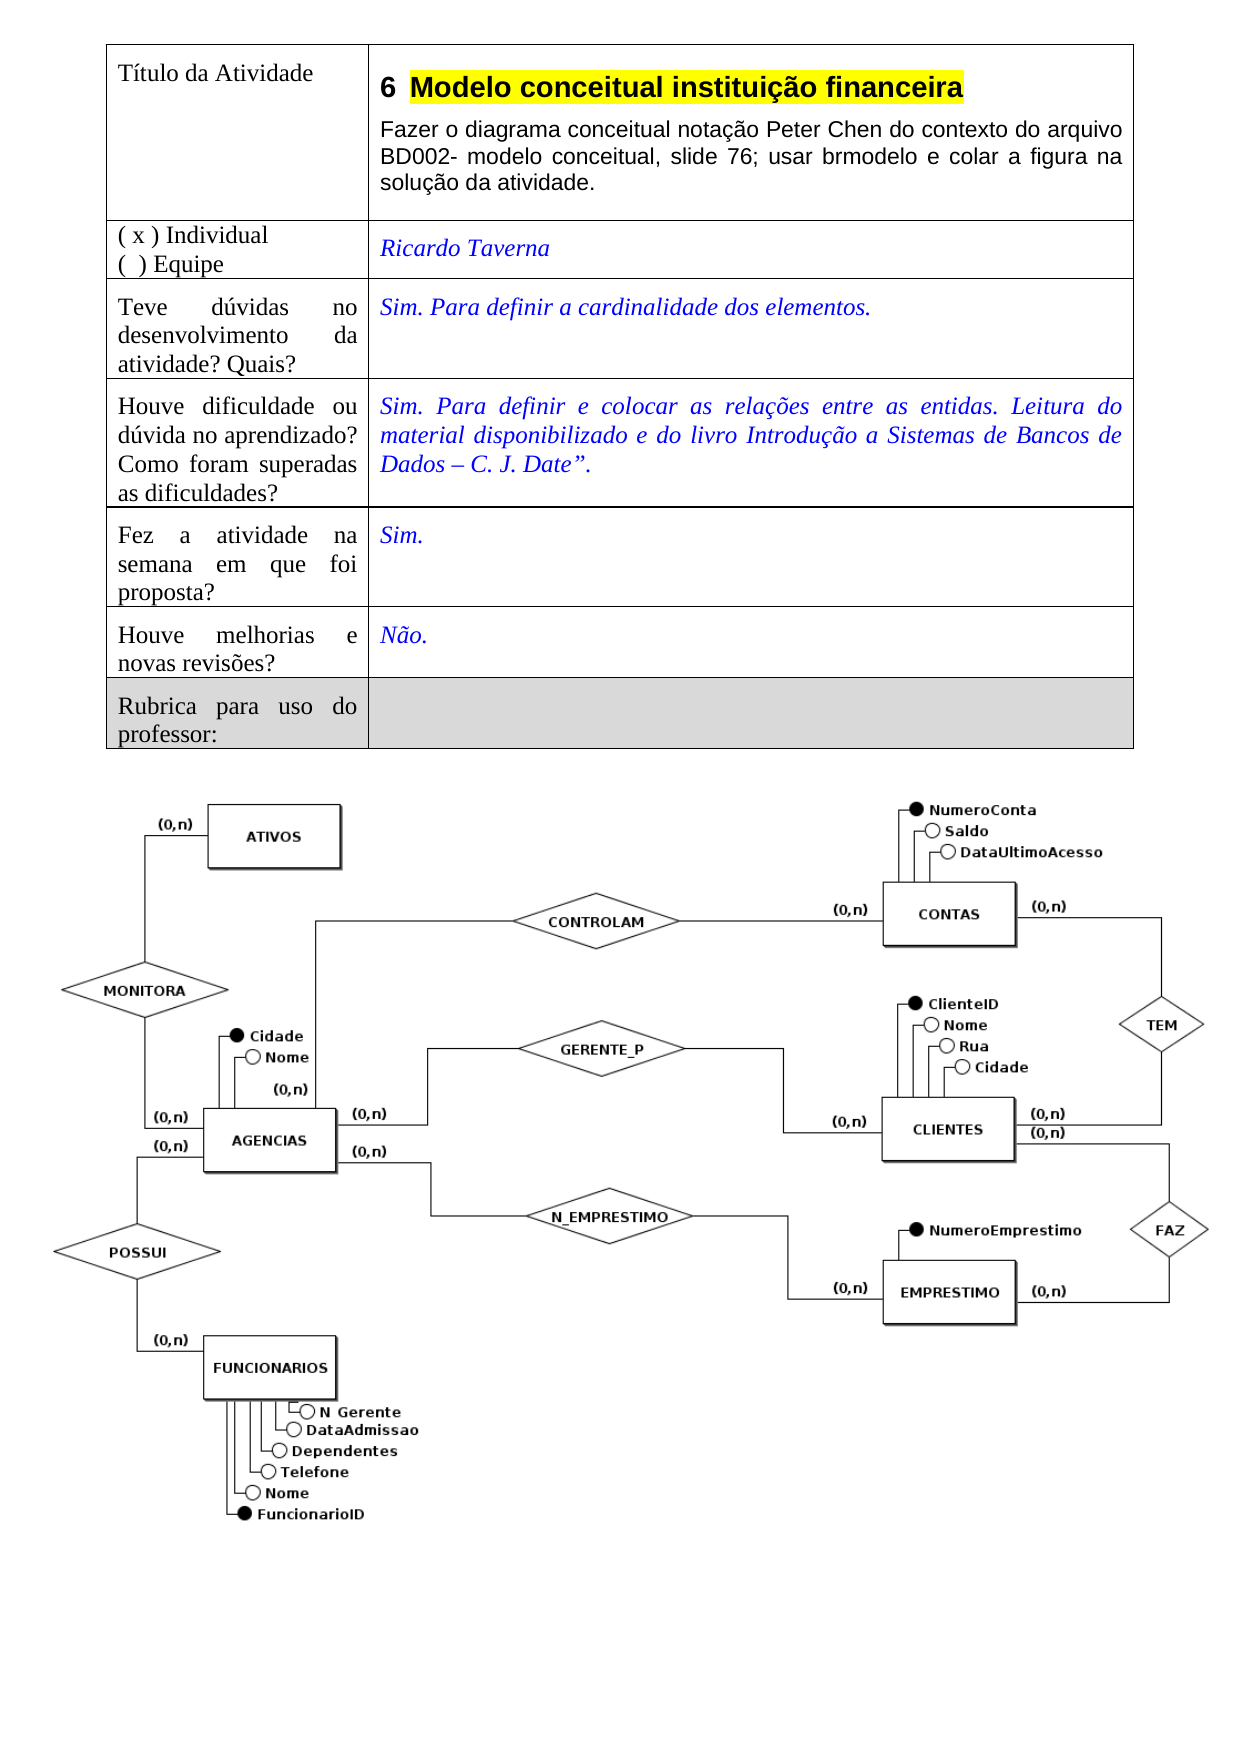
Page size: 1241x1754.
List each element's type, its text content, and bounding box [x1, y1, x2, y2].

table_cell Não. [369, 607, 1133, 677]
table_cell Houve dificuldade ou dúvida no aprendizado? Como foram superadas as dificuldades? [107, 379, 368, 506]
table_cell Sim. Para definir e colocar as relações entre as entidas. Leitura do material disponibilizado e do livro Introdução a Sistemas de Bancos de Dados – C. J. Date”. [369, 379, 1133, 506]
table_cell Ricardo Taverna [369, 221, 1133, 278]
table_cell Teve dúvidas no desenvolvimento da atividade? Quais? [107, 279, 368, 378]
table_header Modelo conceitual instituição financeira Fazer o diagrama conceitual notação Peter Chen do contexto do arquivo BD002- modelo conceitual, slide 76; usar brmodelo e colar a figura na solução da atividade. [369, 45, 1133, 219]
table_header Título da Atividade [107, 45, 368, 219]
table_cell Fez a atividade na semana em que foi proposta? [107, 508, 368, 606]
table_cell Sim. [369, 508, 1133, 606]
table_cell ( x ) Individual ( ) Equipe [107, 221, 368, 278]
table_cell [369, 678, 1133, 748]
table_cell Sim. Para definir a cardinalidade dos elementos. [369, 279, 1133, 378]
picture [28, 773, 1212, 1526]
table_cell Rubrica para uso do professor: [107, 678, 368, 748]
table_cell Houve melhorias e novas revisões? [107, 607, 368, 677]
